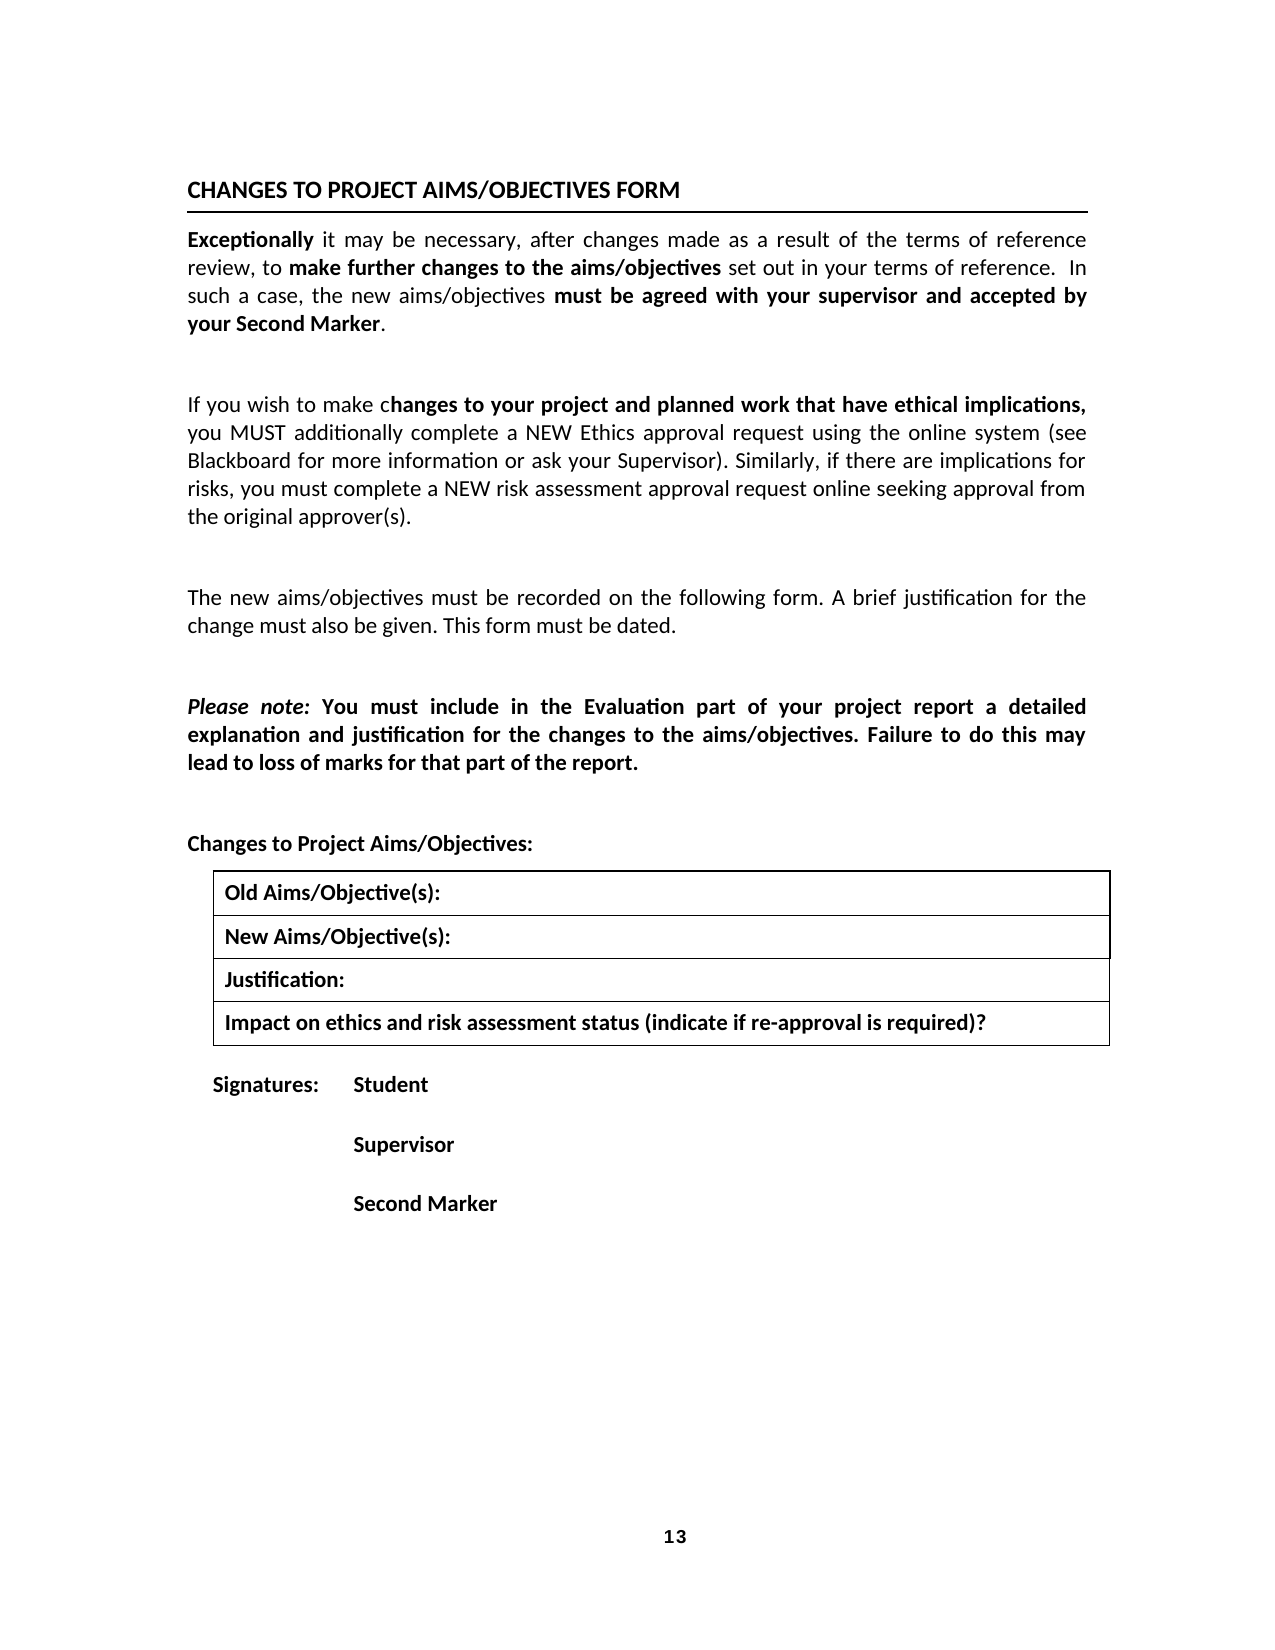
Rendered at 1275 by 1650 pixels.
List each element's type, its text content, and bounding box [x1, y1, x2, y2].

table_cell Second Marker [342, 1164, 1148, 1223]
table_header [1111, 870, 1148, 914]
text The new aims/objectives must be recorded on the following form. A brief justification for the change must also be given. This form must be dated. [187, 583, 1088, 639]
table_cell [1110, 1001, 1148, 1044]
table_cell [213, 1164, 342, 1223]
text If you wish to make changes to your project and planned work that have ethical implications, you MUST additionally complete a NEW Ethics approval request using the online system (see Blackboard for more information or ask your Supervisor). Similarly, if there are implications for risks, you must complete a NEW risk assessment approval request online seeking approval from the original approver(s). [187, 390, 1088, 530]
text Exceptionally it may be necessary, after changes made as a result of the terms of reference review, to make further changes to the aims/objectives set out in your terms of reference. In such a case, the new aims/objectives must be agreed with your supervisor and accepted by your Second Marker. [187, 225, 1088, 337]
text Please note: You must include in the Evaluation part of your project report a detailed explanation and justification for the changes to the aims/objectives. Failure to do this may lead to loss of marks for that part of the report. [187, 692, 1088, 777]
table_cell Signatures: [213, 1046, 342, 1105]
table_cell [1111, 915, 1148, 958]
table_header Old Aims/Objective(s): [214, 872, 1109, 914]
table_cell [213, 1105, 342, 1164]
table_cell Student [342, 1045, 1148, 1105]
table_cell Impact on ethics and risk assessment status (indicate if re-approval is required)? [214, 1002, 1109, 1044]
table_cell [1110, 958, 1148, 1001]
table_cell Supervisor [342, 1105, 1148, 1164]
table_cell New Aims/Objective(s): [214, 916, 1109, 958]
table_cell Justification: [214, 959, 1109, 1001]
subtitle Changes to Project Aims/Objectives Form [187, 174, 1088, 211]
text Changes to Project Aims/Objectives: [187, 829, 1088, 858]
